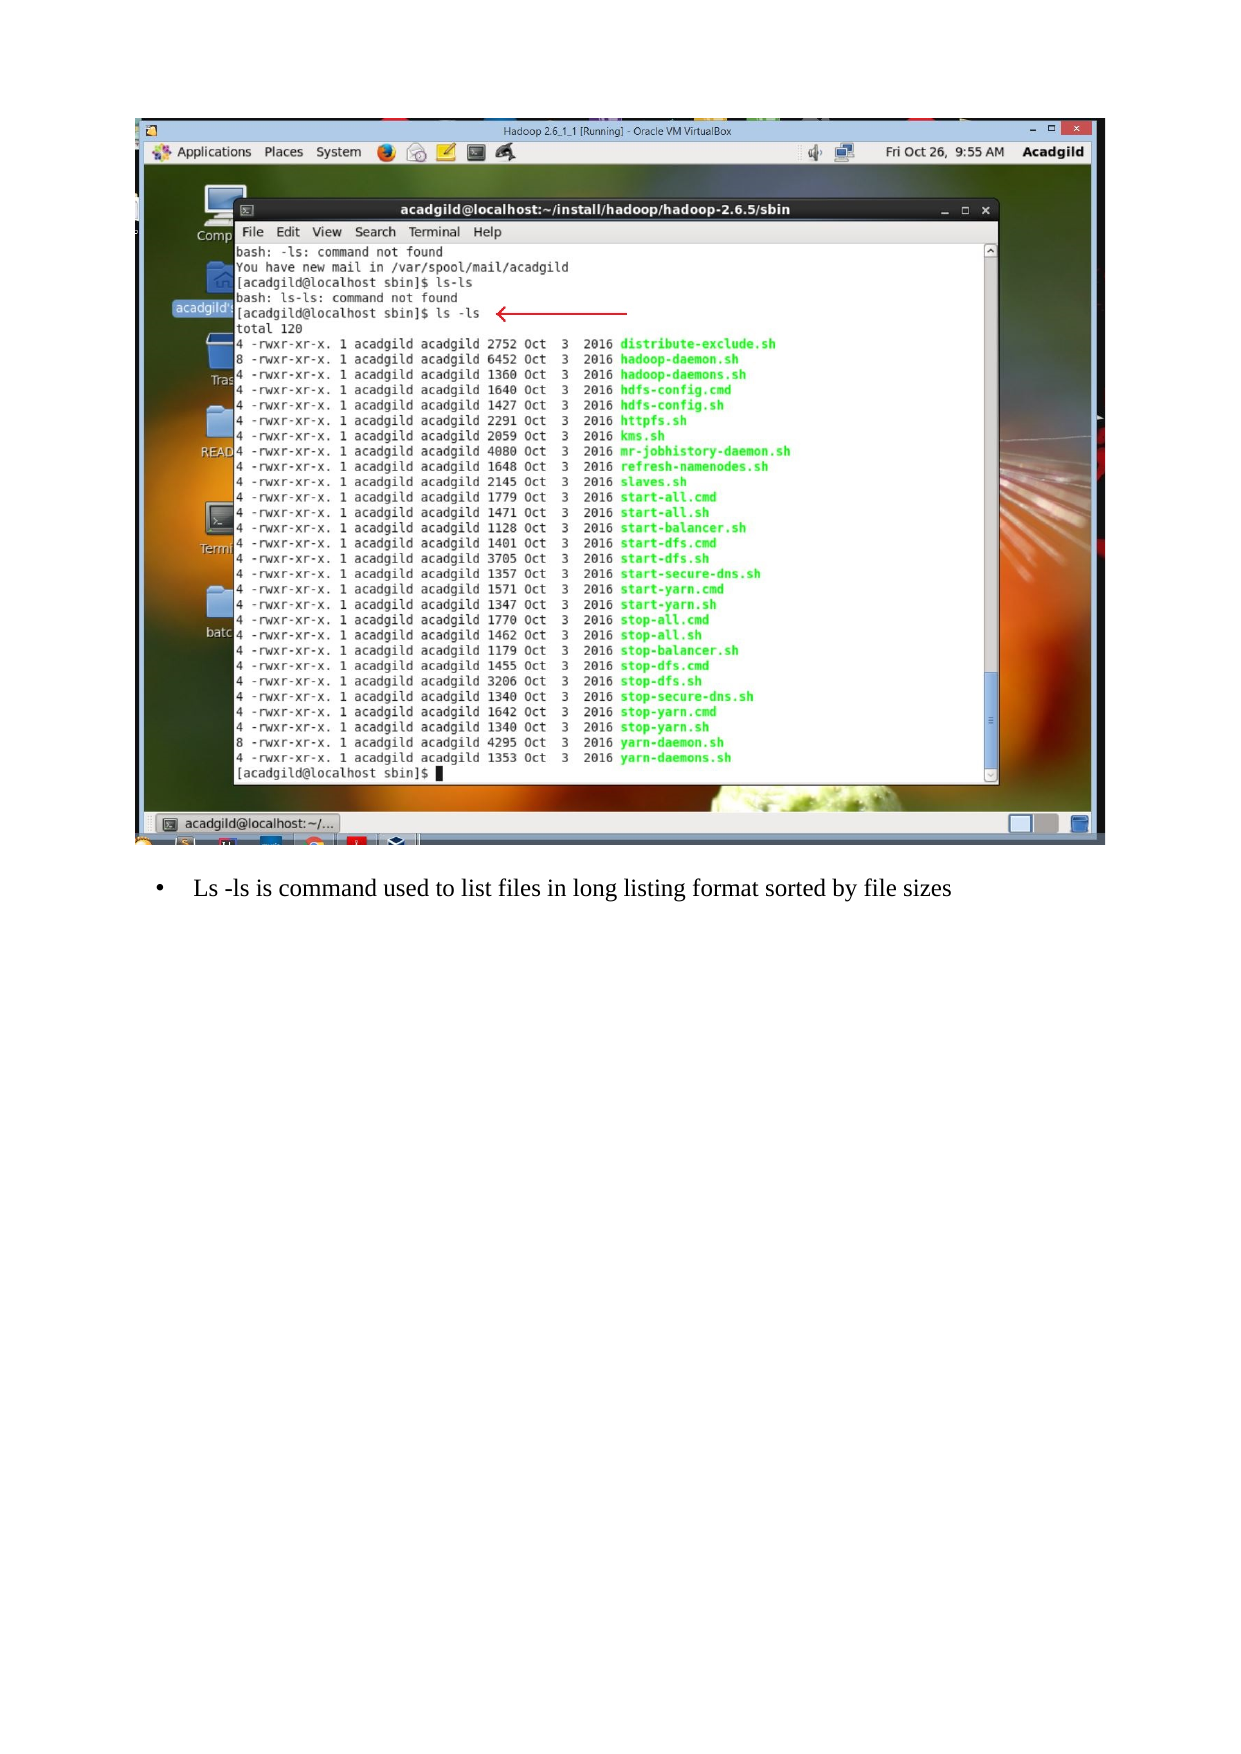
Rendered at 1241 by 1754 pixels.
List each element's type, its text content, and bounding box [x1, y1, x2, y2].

picture [135, 118, 1106, 845]
list Ls -ls is command used to list files in long listing format sorted by file sizes [156, 873, 1122, 902]
